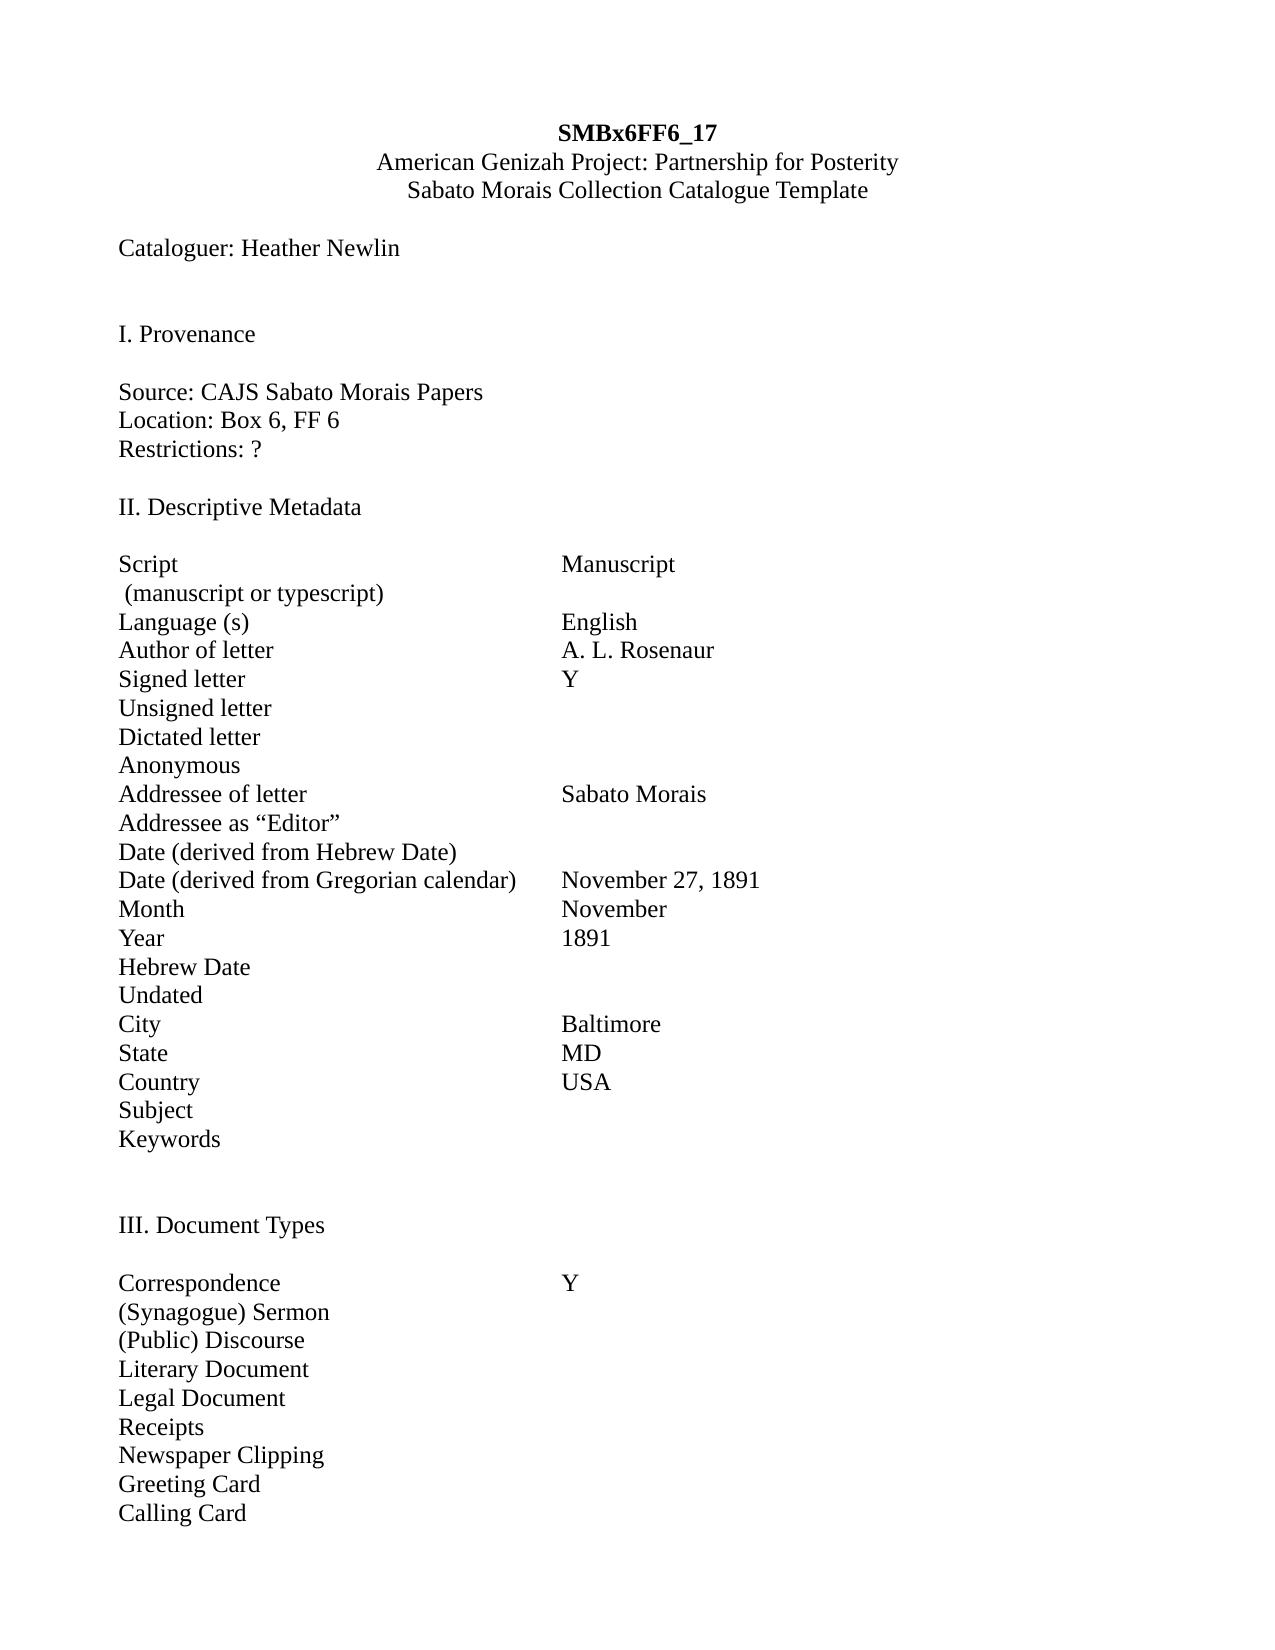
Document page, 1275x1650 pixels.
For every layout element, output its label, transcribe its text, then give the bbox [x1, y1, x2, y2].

text Receipts [118, 1412, 1157, 1441]
text Literary Document [118, 1354, 1157, 1383]
text Script Manuscript [118, 549, 1157, 578]
text Subject [118, 1096, 1157, 1124]
text Legal Document [118, 1383, 1157, 1412]
text Correspondence Y [118, 1268, 1157, 1297]
text Keywords [118, 1124, 1157, 1153]
text Restrictions: ? [118, 434, 1157, 463]
text Addressee as “Editor” [118, 808, 1157, 837]
text Source: CAJS Sabato Morais Papers [118, 377, 1157, 406]
text Month November [118, 894, 1157, 923]
text American Genizah Project: Partnership for Posterity [118, 147, 1157, 176]
text Undated [118, 981, 1157, 1009]
text Anonymous [118, 751, 1157, 779]
text Date (derived from Gregorian calendar) November 27, 1891 [118, 866, 1157, 894]
text Year 1891 [118, 923, 1157, 952]
text II. Descriptive Metadata [118, 492, 1157, 521]
text Newspaper Clipping [118, 1441, 1157, 1469]
text Sabato Morais Collection Catalogue Template [118, 176, 1157, 204]
text Calling Card [118, 1498, 1157, 1527]
text Unsigned letter [118, 693, 1157, 722]
text (manuscript or typescript) [118, 578, 1157, 607]
text State MD [118, 1038, 1157, 1067]
text (Synagogue) Sermon [118, 1297, 1157, 1326]
text I. Provenance [118, 319, 1157, 348]
text Date (derived from Hebrew Date) [118, 837, 1157, 866]
text Location: Box 6, FF 6 [118, 406, 1157, 434]
text (Public) Discourse [118, 1326, 1157, 1354]
text Signed letter Y [118, 664, 1157, 693]
text Addressee of letter Sabato Morais [118, 779, 1157, 808]
text Language (s) English [118, 607, 1157, 636]
text Country USA [118, 1067, 1157, 1096]
text Greeting Card [118, 1469, 1157, 1498]
text City Baltimore [118, 1009, 1157, 1038]
text Dictated letter [118, 722, 1157, 751]
text Author of letter A. L. Rosenaur [118, 636, 1157, 664]
text Hebrew Date [118, 952, 1157, 981]
text SMBx6FF6_17 [118, 118, 1157, 147]
text III. Document Types [118, 1211, 1157, 1239]
text Cataloguer: Heather Newlin [118, 233, 1157, 262]
